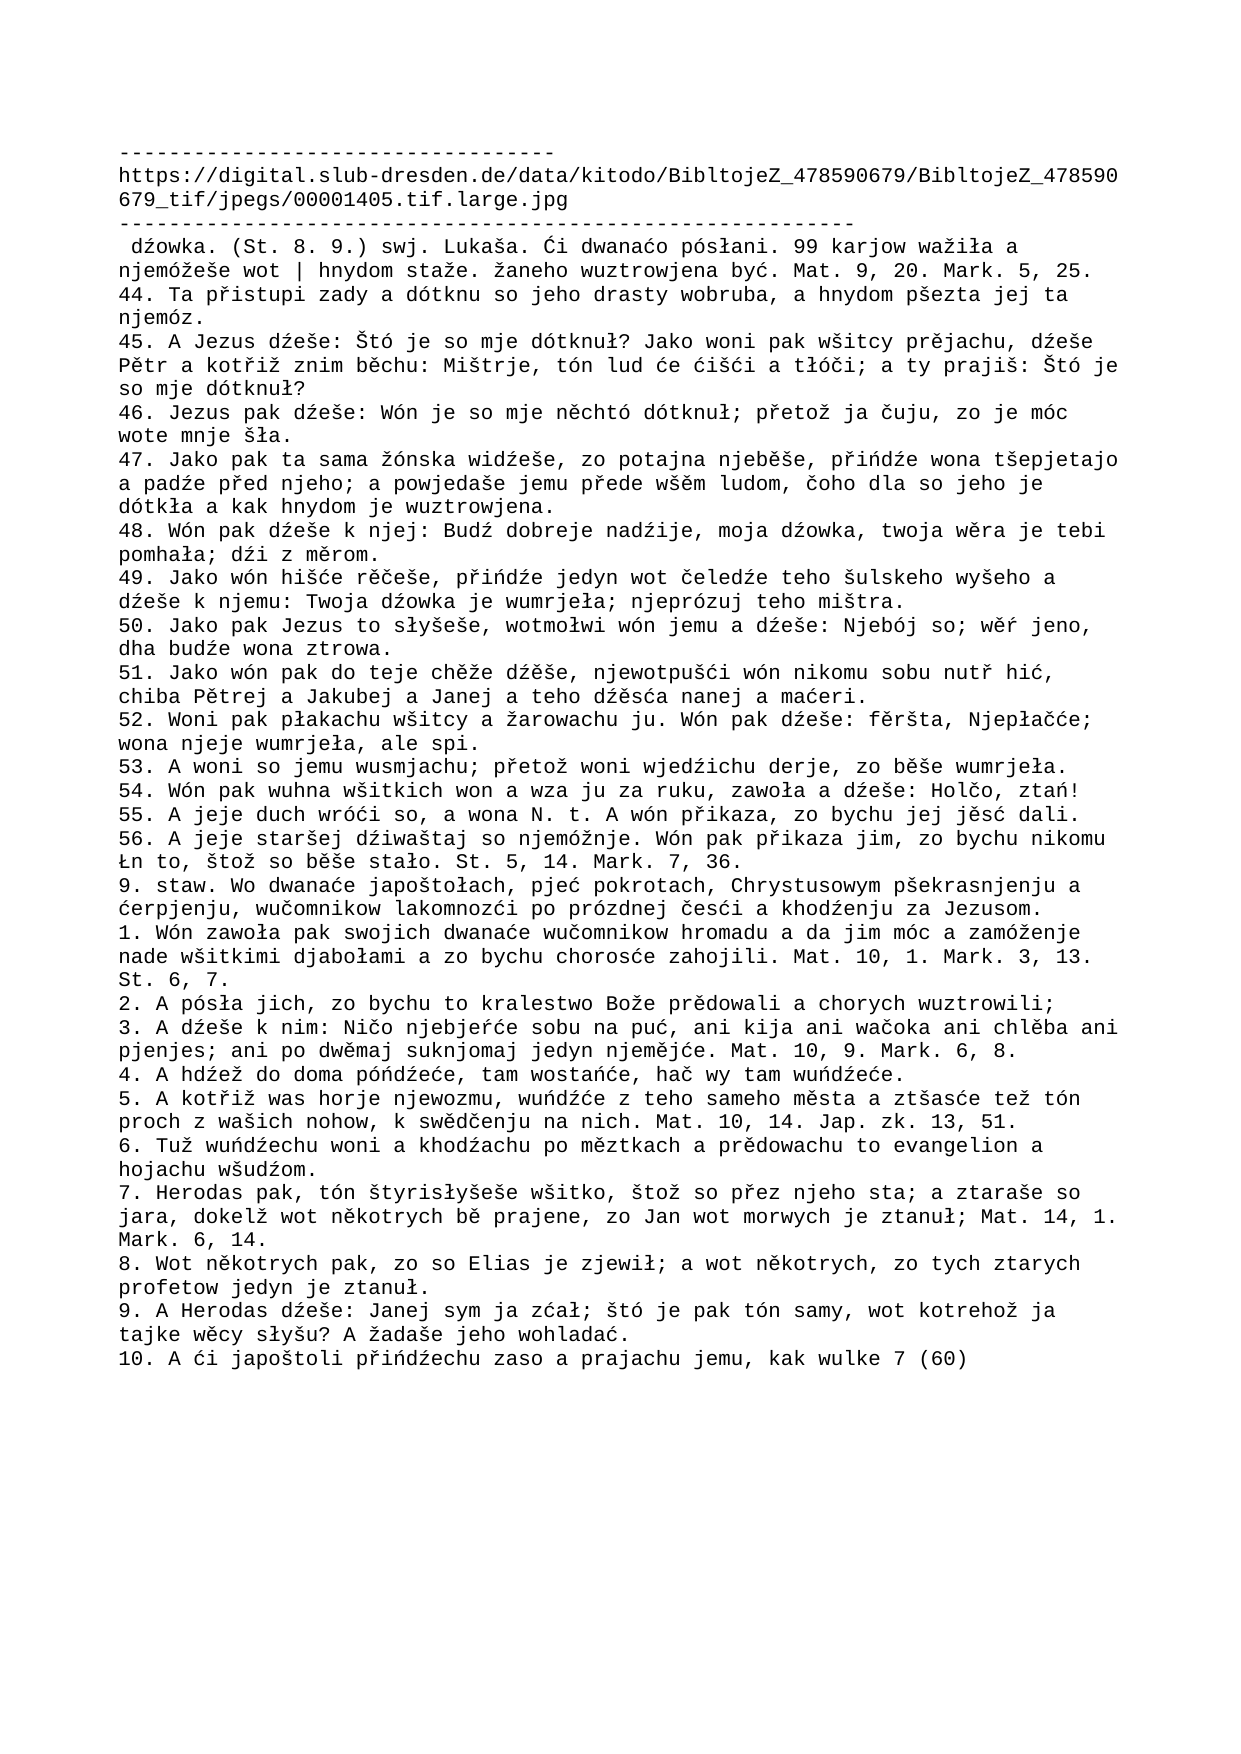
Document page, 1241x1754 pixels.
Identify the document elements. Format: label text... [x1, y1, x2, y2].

text ----------------------------------- https://digital.slub-dresden.de/data/kitodo/BibltojeZ_478590679/BibltojeZ_478590679_tif/jpegs/00001405.tif.large.jpg ----------------------------------------------------------- [118, 142, 1122, 236]
text 46. Jezus pak dźeše: Wón je so mje něchtó dótknuł; přetož ja čuju, zo je móc wote mnje šła. [118, 402, 1122, 449]
text 56. A jeje staršej dźiwaštaj so njemóžnje. Wón pak přikaza jim, zo bychu nikomu Łn to, štož so běše stało. St. 5, 14. Mark. 7, 36. [118, 827, 1122, 875]
text 7. Herodas pak, tón štyrisłyšeše wšitko, štož so přez njeho sta; a ztaraše so jara, dokelž wot někotrych bě prajene, zo Jan wot morwych je ztanuł; Mat. 14, 1. Mark. 6, 14. [118, 1182, 1122, 1253]
text 48. Wón pak dźeše k njej: Budź dobreje nadźije, moja dźowka, twoja wěra je tebi pomhała; dźi z měrom. [118, 520, 1122, 567]
text 9. staw. Wo dwanaće japoštołach, pjeć pokrotach, Chrystusowym pšekrasnjenju a ćerpjenju, wučomnikow lakomnozći po prózdnej česći a khodźenju za Jezusom. [118, 875, 1122, 922]
text 9. A Herodas dźeše: Janej sym ja zćał; štó je pak tón samy, wot kotrehož ja tajke wěcy słyšu? A žadaše jeho wohladać. [118, 1300, 1122, 1348]
text 51. Jako wón pak do teje chěže dźěše, njewotpušći wón nikomu sobu nutř hić, chiba Pětrej a Jakubej a Janej a teho dźěsća nanej a maćeri. [118, 662, 1122, 709]
text 3. A dźeše k nim: Ničo njebjeŕće sobu na puć, ani kija ani wačoka ani chlěba ani pjenjes; ani po dwěmaj suknjomaj jedyn njemějće. Mat. 10, 9. Mark. 6, 8. [118, 1017, 1122, 1064]
text 10. A ći japoštoli přińdźechu zaso a prajachu jemu, kak wulke 7 (60) [118, 1348, 1122, 1371]
text 44. Ta přistupi zady a dótknu so jeho drasty wobruba, a hnydom pšezta jej ta njemóz. [118, 284, 1122, 331]
text 2. A pósła jich, zo bychu to kralestwo Bože prědowali a chorych wuztrowili; [118, 993, 1122, 1017]
text dźowka. (St. 8. 9.) swj. Lukaša. Ći dwanaćo pósłani. 99 karjow wažiła a njemóžeše wot | hnydom staže. žaneho wuztrowjena być. Mat. 9, 20. Mark. 5, 25. [118, 236, 1122, 284]
text 54. Wón pak wuhna wšitkich won a wza ju za ruku, zawoła a dźeše: Holčo, ztań! [118, 780, 1122, 804]
text 47. Jako pak ta sama žónska widźeše, zo potajna njeběše, přińdźe wona tšepjetajo a padźe před njeho; a powjedaše jemu přede wšěm ludom, čoho dla so jeho je dótkła a kak hnydom je wuztrowjena. [118, 449, 1122, 520]
text 45. A Jezus dźeše: Štó je so mje dótknuł? Jako woni pak wšitcy prějachu, dźeše Pětr a kotřiž znim běchu: Mištrje, tón lud će ćišći a tłóči; a ty prajiš: Štó je so mje dótknuł? [118, 331, 1122, 402]
text 1. Wón zawoła pak swojich dwanaće wučomnikow hromadu a da jim móc a zamóženje nade wšitkimi djabołami a zo bychu chorosće zahojili. Mat. 10, 1. Mark. 3, 13. St. 6, 7. [118, 922, 1122, 993]
text 52. Woni pak płakachu wšitcy a žarowachu ju. Wón pak dźeše: fěršta, Njepłačće; wona njeje wumrjeła, ale spi. [118, 709, 1122, 757]
text 4. A hdźež do doma póńdźeće, tam wostańće, hač wy tam wuńdźeće. [118, 1064, 1122, 1088]
text 50. Jako pak Jezus to słyšeše, wotmołwi wón jemu a dźeše: Njebój so; wěŕ jeno, dha budźe wona ztrowa. [118, 615, 1122, 662]
text 49. Jako wón hišće rěčeše, přińdźe jedyn wot čeledźe teho šulskeho wyšeho a dźeše k njemu: Twoja dźowka je wumrjeła; njeprózuj teho mištra. [118, 567, 1122, 615]
text 5. A kotřiž was horje njewozmu, wuńdźće z teho sameho města a ztšasće tež tón proch z wašich nohow, k swědčenju na nich. Mat. 10, 14. Jap. zk. 13, 51. [118, 1088, 1122, 1135]
text 8. Wot někotrych pak, zo so Elias je zjewił; a wot někotrych, zo tych ztarych profetow jedyn je ztanuł. [118, 1253, 1122, 1300]
text 6. Tuž wuńdźechu woni a khodźachu po měztkach a prědowachu to evangelion a hojachu wšudźom. [118, 1135, 1122, 1182]
text 55. A jeje duch wróći so, a wona N. t. A wón přikaza, zo bychu jej jěsć dali. [118, 804, 1122, 827]
text 53. A woni so jemu wusmjachu; přetož woni wjedźichu derje, zo běše wumrjeła. [118, 757, 1122, 780]
